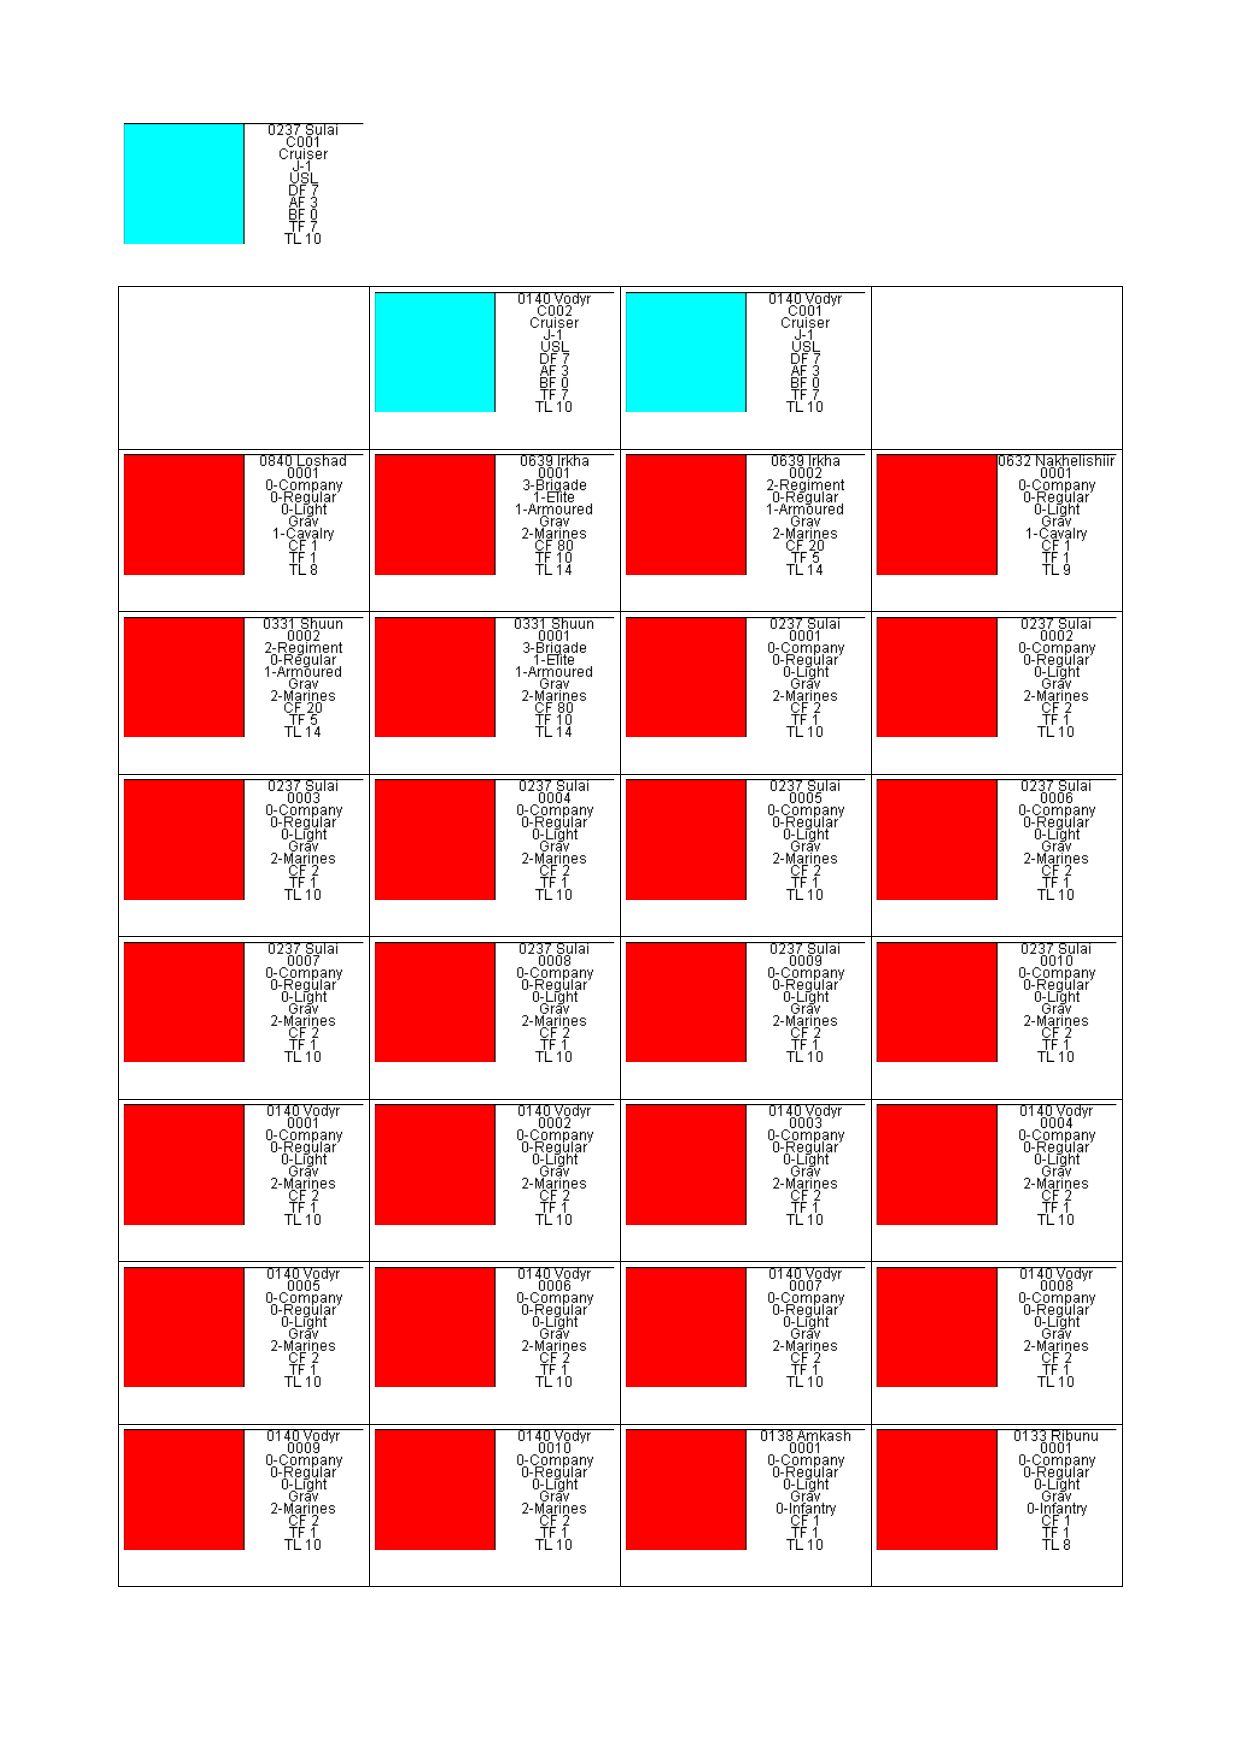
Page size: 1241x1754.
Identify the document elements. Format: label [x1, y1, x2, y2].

table_header [872, 575, 1122, 611]
table_cell [872, 612, 1122, 774]
table_cell [621, 612, 871, 774]
table_cell [872, 1100, 1122, 1224]
picture [123, 454, 364, 575]
table_cell [621, 775, 871, 899]
picture [374, 1429, 615, 1550]
table_header [872, 450, 1122, 574]
picture [625, 1267, 866, 1387]
picture [374, 1267, 615, 1387]
table_cell [621, 287, 871, 449]
table_header [621, 450, 871, 574]
table_cell [119, 1425, 369, 1549]
table_cell [872, 287, 1122, 449]
table_cell [370, 775, 620, 899]
picture [123, 1104, 364, 1225]
table_cell [119, 287, 369, 449]
picture [374, 454, 615, 575]
table_cell [370, 1425, 620, 1549]
picture [625, 779, 866, 900]
picture [625, 292, 866, 412]
table_cell [119, 900, 369, 936]
table_cell [119, 937, 369, 1099]
table_cell [621, 1425, 871, 1549]
table_header [370, 450, 620, 574]
picture [876, 617, 1117, 737]
picture [123, 1267, 364, 1387]
picture [123, 123, 364, 244]
picture [625, 454, 866, 575]
table_cell [872, 1425, 1122, 1549]
table_cell [119, 1100, 369, 1224]
table_cell [370, 937, 620, 1099]
picture [876, 1267, 1117, 1387]
table_cell [370, 612, 620, 774]
table_cell [119, 612, 369, 774]
picture [876, 1104, 1117, 1225]
table_cell [370, 1262, 620, 1424]
table_cell [621, 1262, 871, 1424]
table_header [119, 450, 369, 574]
table_cell [119, 775, 369, 899]
table_header [370, 575, 620, 611]
picture [876, 1429, 1117, 1550]
table_cell [119, 1225, 369, 1261]
picture [625, 1104, 866, 1225]
picture [625, 617, 866, 737]
picture [374, 292, 615, 412]
table_cell [119, 1262, 369, 1424]
picture [876, 454, 1117, 575]
table_cell [872, 937, 1122, 1099]
table_cell [872, 1262, 1122, 1424]
table_cell [872, 1550, 1122, 1586]
table_cell [621, 1100, 871, 1224]
picture [374, 617, 615, 737]
table_cell [621, 1550, 871, 1586]
table_cell [621, 937, 871, 1099]
table_cell [872, 900, 1122, 936]
picture [123, 942, 364, 1062]
picture [374, 942, 615, 1062]
table_cell [370, 1225, 620, 1261]
table_header [621, 575, 871, 611]
table_cell [872, 1225, 1122, 1261]
picture [123, 617, 364, 737]
picture [123, 779, 364, 900]
picture [876, 942, 1117, 1062]
table_header [119, 575, 369, 611]
table_cell [621, 900, 871, 936]
table_cell [370, 1550, 620, 1586]
picture [625, 1429, 866, 1550]
picture [876, 779, 1117, 900]
table_cell [621, 1225, 871, 1261]
table_cell [872, 775, 1122, 899]
picture [625, 942, 866, 1062]
table_cell [370, 287, 620, 449]
picture [374, 779, 615, 900]
picture [374, 1104, 615, 1225]
picture [123, 1429, 364, 1550]
table_cell [370, 900, 620, 936]
table_cell [370, 1100, 620, 1224]
table_cell [119, 1550, 369, 1586]
